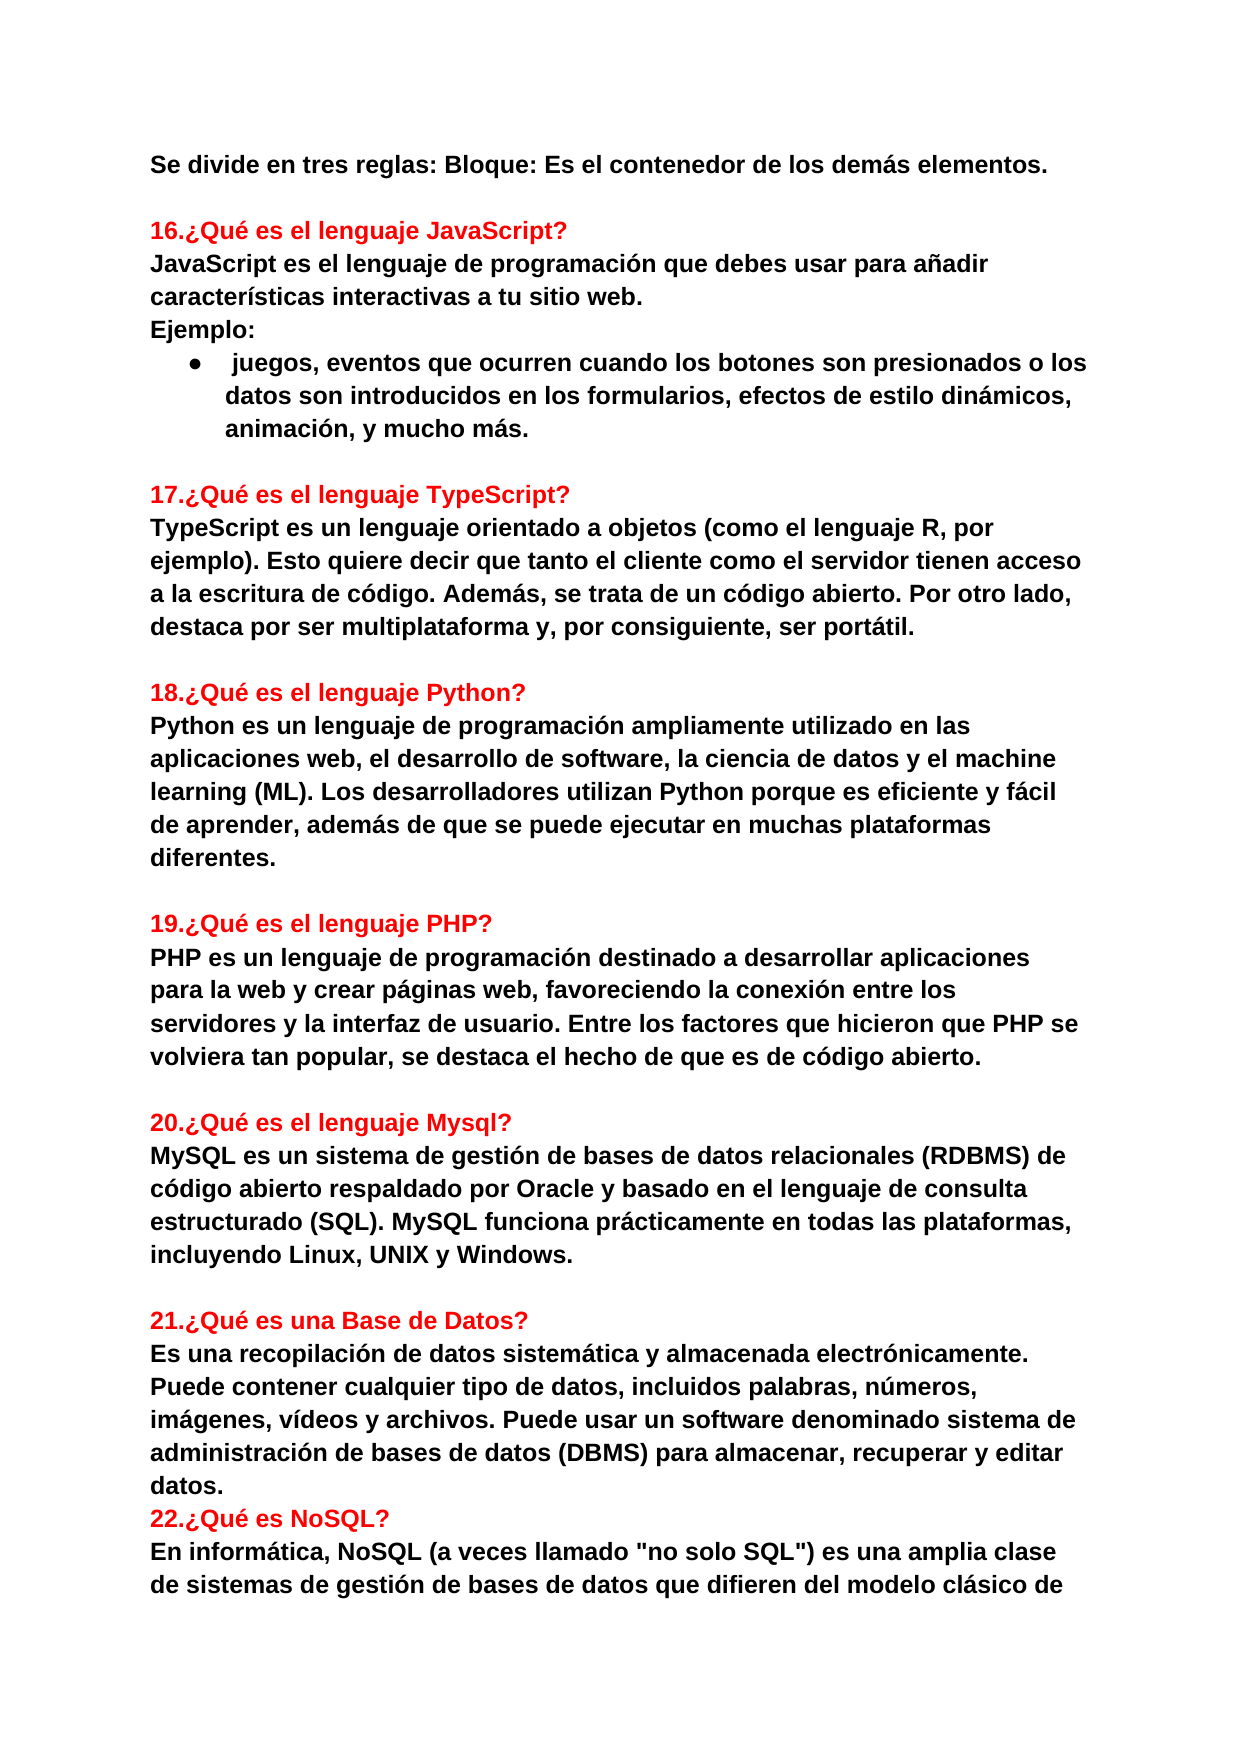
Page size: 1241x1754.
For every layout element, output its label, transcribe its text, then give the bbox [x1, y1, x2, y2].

text Python es un lenguaje de programación ampliamente utilizado en las aplicaciones web, el desarrollo de software, la ciencia de datos y el machine learning (ML). Los desarrolladores utilizan Python porque es eficiente y fácil de aprender, además de que se puede ejecutar en muchas plataformas diferentes. [150, 711, 1090, 872]
text Es una recopilación de datos sistemática y almacenada electrónicamente. Puede contener cualquier tipo de datos, incluidos palabras, números, imágenes, vídeos y archivos. Puede usar un software denominado sistema de administración de bases de datos (DBMS) para almacenar, recuperar y editar datos. [150, 1339, 1090, 1499]
list juegos, eventos que ocurren cuando los botones son presionados o los datos son introducidos en los formularios, efectos de estilo dinámicos, animación, y mucho más. [187, 348, 1090, 443]
text Ejemplo: [150, 315, 1090, 344]
text 16.¿Qué es el lenguaje JavaScript? [150, 216, 1090, 245]
text JavaScript es el lenguaje de programación que debes usar para añadir características interactivas a tu sitio web. [150, 249, 1090, 311]
text Se divide en tres reglas: Bloque: Es el contenedor de los demás elementos. [150, 150, 1090, 179]
text En informática, NoSQL (a veces llamado "no solo SQL") es una amplia clase de sistemas de gestión de bases de datos que difieren del modelo clásico de [150, 1537, 1090, 1599]
text MySQL es un sistema de gestión de bases de datos relacionales (RDBMS) de código abierto respaldado por Oracle y basado en el lenguaje de consulta estructurado (SQL). MySQL funciona prácticamente en todas las plataformas, incluyendo Linux, UNIX y Windows. [150, 1141, 1090, 1268]
text TypeScript es un lenguaje orientado a objetos (como el lenguaje R, por ejemplo). Esto quiere decir que tanto el cliente como el servidor tienen acceso a la escritura de código. Además, se trata de un código abierto. Por otro lado, destaca por ser multiplataforma y, por consiguiente, ser portátil. [150, 513, 1090, 641]
text 17.¿Qué es el lenguaje TypeScript? [150, 480, 1090, 509]
text PHP es un lenguaje de programación destinado a desarrollar aplicaciones para la web y crear páginas web, favoreciendo la conexión entre los servidores y la interfaz de usuario. Entre los factores que hicieron que PHP se volviera tan popular, se destaca el hecho de que es de código abierto. [150, 942, 1090, 1070]
text 20.¿Qué es el lenguaje Mysql? [150, 1108, 1090, 1136]
text 18.¿Qué es el lenguaje Python? [150, 678, 1090, 707]
text 19.¿Qué es el lenguaje PHP? [150, 909, 1090, 938]
text 21.¿Qué es una Base de Datos? [150, 1306, 1090, 1334]
text 22.¿Qué es NoSQL? [150, 1504, 1090, 1533]
